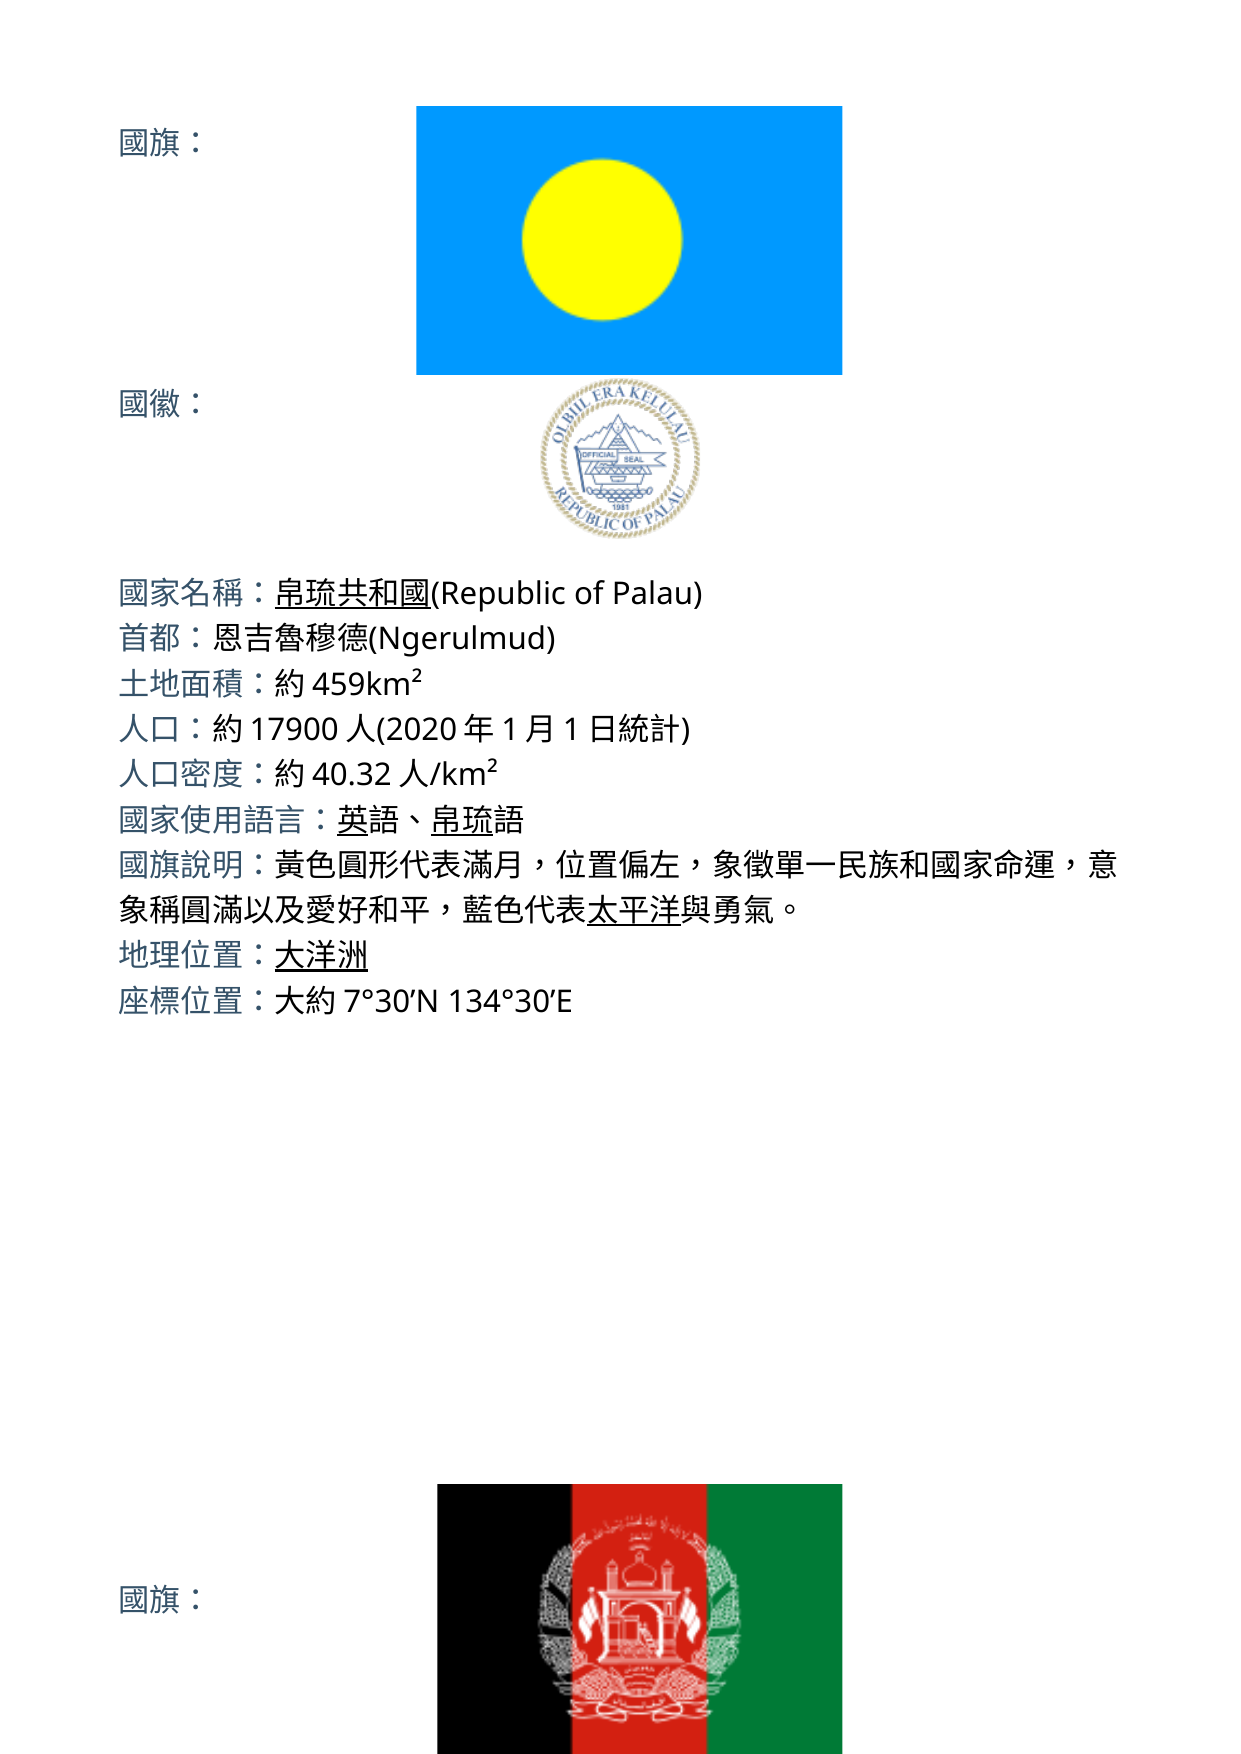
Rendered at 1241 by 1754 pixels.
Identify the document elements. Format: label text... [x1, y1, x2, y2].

text 國旗： [118, 118, 416, 163]
picture [416, 106, 843, 375]
text 國徽： [118, 379, 540, 424]
text 國旗說明：黃色圓形代表滿月，位置偏左，象徵單一民族和國家命運，意象稱圓滿以及愛好和平，藍色代表太平洋與勇氣。 [118, 840, 1122, 931]
picture [437, 1484, 843, 1754]
text [700, 379, 1122, 424]
text 國家使用語言：英語、帛琉語 [118, 795, 1122, 840]
text 土地面積：約459km² [118, 659, 1122, 704]
text 地理位置：大洋洲 [118, 931, 1122, 976]
picture [540, 378, 700, 539]
text 座標位置：大約7°30’N 134°30’E [118, 976, 1122, 1021]
text [843, 1575, 1122, 1620]
text 首都：恩吉魯穆德(Ngerulmud) [118, 613, 1122, 659]
text 國家名稱：帛琉共和國(Republic of Palau) [118, 568, 1122, 613]
text 國旗： [118, 1575, 437, 1620]
text [843, 118, 1122, 163]
text 人口：約17900人(2020年1月1日統計) [118, 704, 1122, 749]
text 人口密度：約40.32人/km² [118, 749, 1122, 795]
